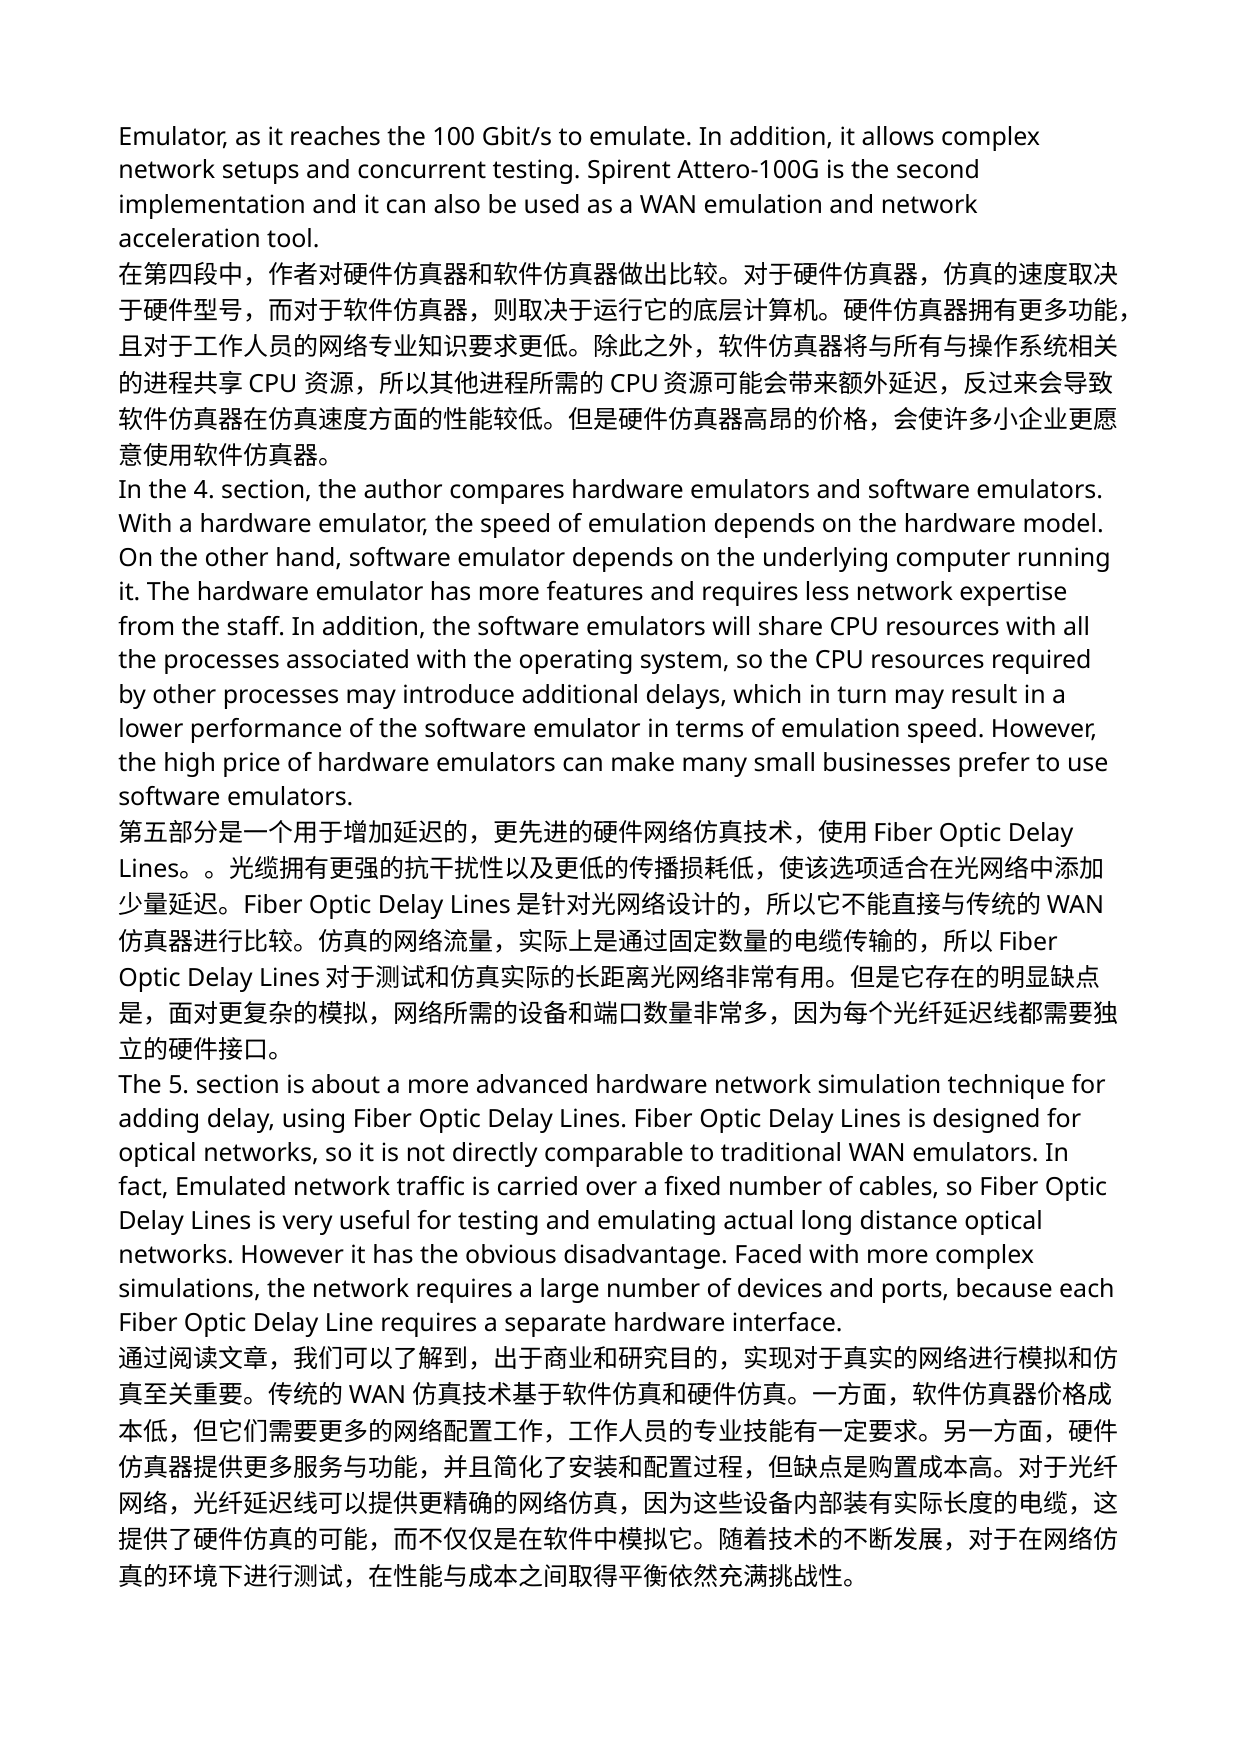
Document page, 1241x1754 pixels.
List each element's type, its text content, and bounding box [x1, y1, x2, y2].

text The 5. section is about a more advanced hardware network simulation technique for adding delay, using Fiber Optic Delay Lines. Fiber Optic Delay Lines is designed for optical networks, so it is not directly comparable to traditional WAN emulators. In fact, Emulated network traffic is carried over a fixed number of cables, so Fiber Optic Delay Lines is very useful for testing and emulating actual long distance optical networks. However it has the obvious disadvantage. Faced with more complex simulations, the network requires a large number of devices and ports, because each Fiber Optic Delay Line requires a separate hardware interface. [118, 1066, 1122, 1339]
text 在第四段中，作者对硬件仿真器和软件仿真器做出比较。对于硬件仿真器，仿真的速度取决于硬件型号，而对于软件仿真器，则取决于运行它的底层计算机。硬件仿真器拥有更多功能，且对于工作人员的网络专业知识要求更低。除此之外，软件仿真器将与所有与操作系统相关的进程共享CPU 资源，所以其他进程所需的 CPU资源可能会带来额外延迟，反过来会导致软件仿真器在仿真速度方面的性能较低。但是硬件仿真器高昂的价格，会使许多小企业更愿意使用软件仿真器。 [118, 254, 1122, 472]
text 通过阅读文章，我们可以了解到，出于商业和研究目的，实现对于真实的网络进行模拟和仿真至关重要。传统的 WAN 仿真技术基于软件仿真和硬件仿真。一方面，软件仿真器价格成本低，但它们需要更多的网络配置工作，工作人员的专业技能有一定要求。另一方面，硬件仿真器提供更多服务与功能，并且简化了安装和配置过程，但缺点是购置成本高。对于光纤网络，光纤延迟线可以提供更精确的网络仿真，因为这些设备内部装有实际长度的电缆，这提供了硬件仿真的可能，而不仅仅是在软件中模拟它。随着技术的不断发展，对于在网络仿真的环境下进行测试，在性能与成本之间取得平衡依然充满挑战性。 [118, 1339, 1122, 1592]
text 第五部分是一个用于增加延迟的，更先进的硬件网络仿真技术，使用Fiber Optic Delay Lines。。光缆拥有更强的抗干扰性以及更低的传播损耗低，使该选项适合在光网络中添加少量延迟。Fiber Optic Delay Lines是针对光网络设计的，所以它不能直接与传统的 WAN 仿真器进行比较。仿真的网络流量，实际上是通过固定数量的电缆传输的，所以Fiber Optic Delay Lines对于测试和仿真实际的长距离光网络非常有用。但是它存在的明显缺点是，面对更复杂的模拟，网络所需的设备和端口数量非常多，因为每个光纤延迟线都需要独立的硬件接口。 [118, 812, 1122, 1066]
text Emulator, as it reaches the 100 Gbit/s to emulate. In addition, it allows complex network setups and concurrent testing. Spirent Attero-100G is the second implementation and it can also be used as a WAN emulation and network acceleration tool. [118, 118, 1122, 254]
text In the 4. section, the author compares hardware emulators and software emulators. With a hardware emulator, the speed of emulation depends on the hardware model. On the other hand, software emulator depends on the underlying computer running it. The hardware emulator has more features and requires less network expertise from the staff. In addition, the software emulators will share CPU resources with all the processes associated with the operating system, so the CPU resources required by other processes may introduce additional delays, which in turn may result in a lower performance of the software emulator in terms of emulation speed. However, the high price of hardware emulators can make many small businesses prefer to use software emulators. [118, 472, 1122, 812]
